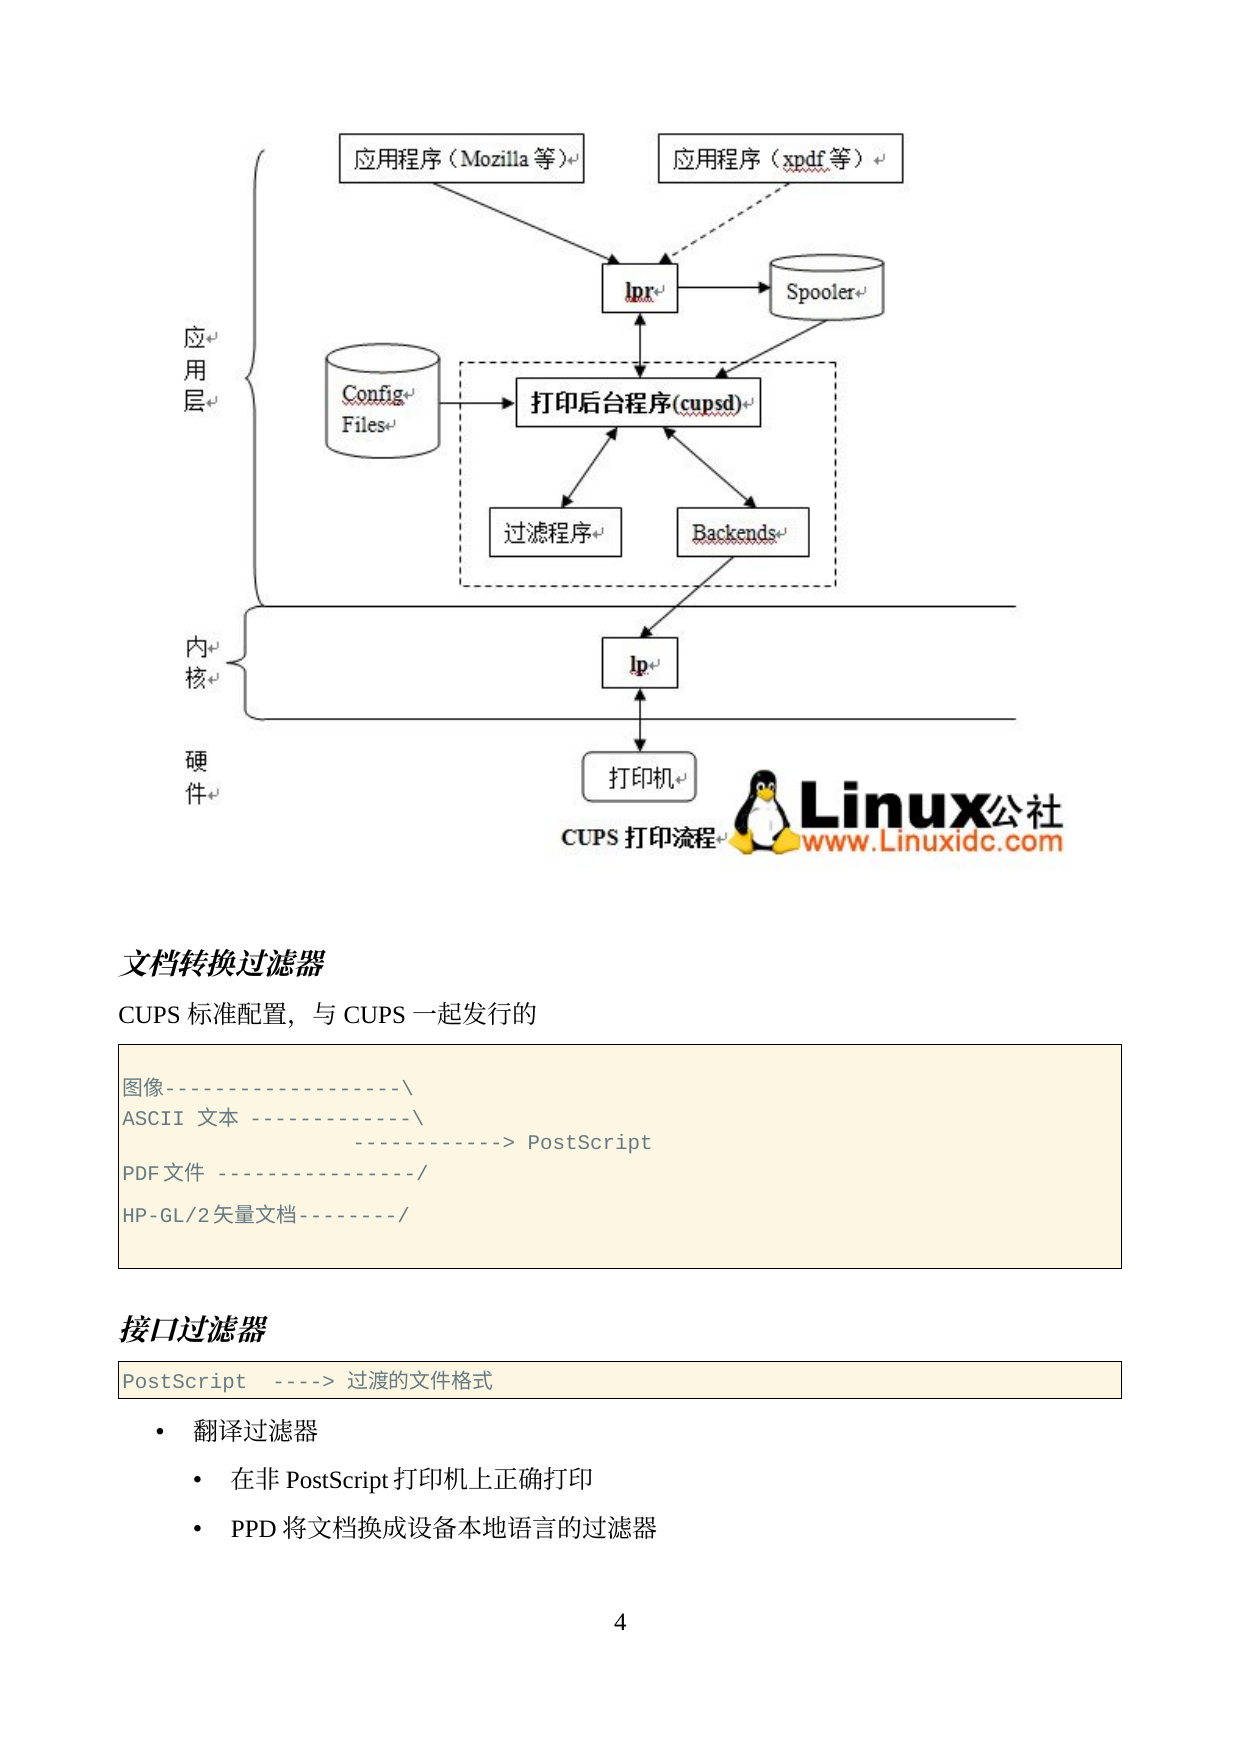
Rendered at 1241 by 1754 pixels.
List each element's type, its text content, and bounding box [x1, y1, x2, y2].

text PDF文件 ----------------/ [119, 1152, 1121, 1186]
list 翻译过滤器 [156, 1411, 1122, 1447]
text HP-GL/2矢量文档--------/ [119, 1194, 1121, 1229]
text ASCII 文本 -------------\ [119, 1098, 1121, 1128]
text ------------> PostScript [119, 1128, 1121, 1152]
text CUPS 标准配置，与 CUPS 一起发行的 [118, 995, 1122, 1031]
text PostScript ----> 过渡的文件格式 [119, 1362, 1121, 1398]
list PPD 将文档换成设备本地语言的过滤器 [193, 1508, 1122, 1544]
subtitle 文档转换过滤器 [118, 941, 1122, 983]
list 在非PostScript打印机上正确打印 [193, 1460, 1122, 1496]
subtitle 接口过滤器 [118, 1306, 1122, 1348]
text 图像-------------------\ [119, 1067, 1121, 1098]
